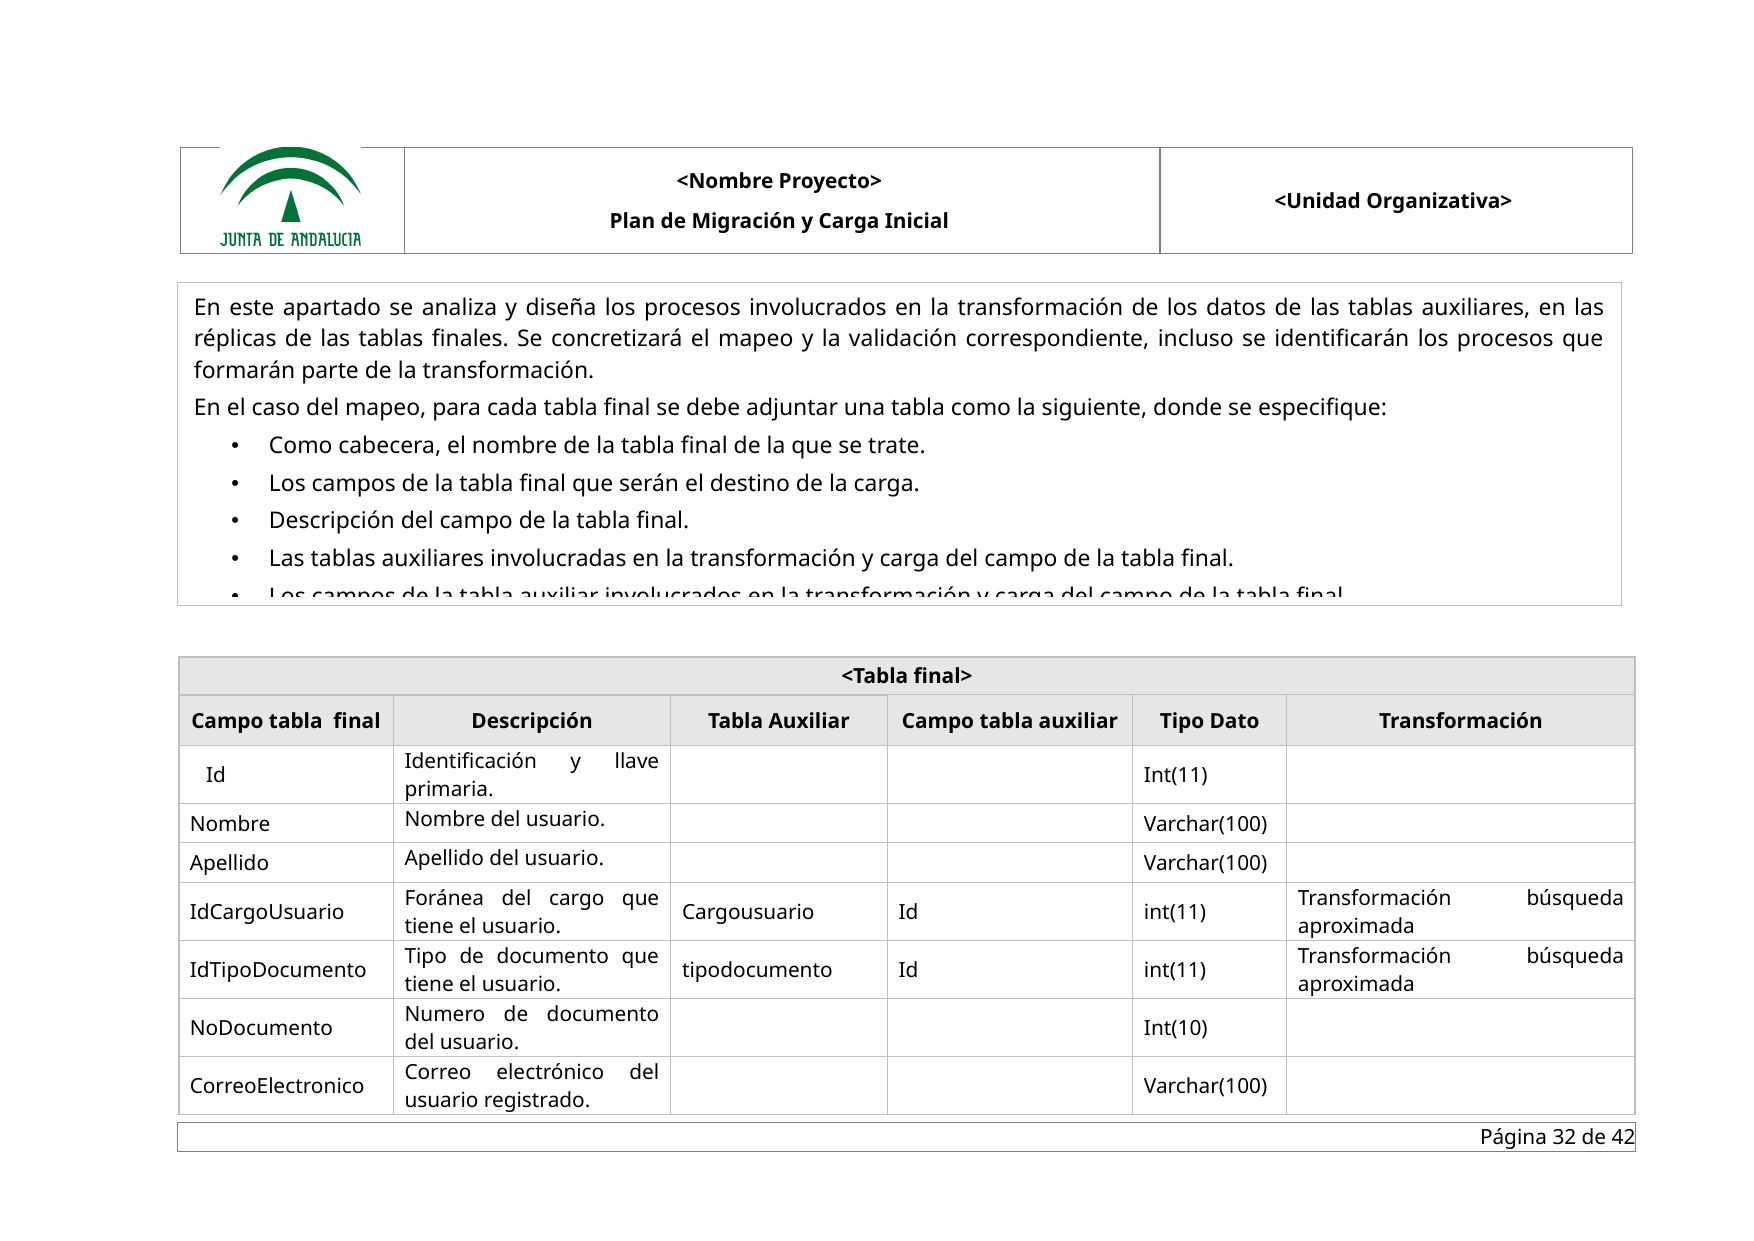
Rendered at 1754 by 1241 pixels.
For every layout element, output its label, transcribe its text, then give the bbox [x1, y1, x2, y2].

table_cell Apellido [180, 843, 393, 882]
table_cell [671, 1057, 887, 1114]
table_cell NoDocumento [180, 999, 393, 1056]
table_cell Id [180, 746, 393, 803]
table_cell Int(11) [1133, 746, 1286, 803]
table_cell [671, 999, 887, 1056]
text En el caso del mapeo, para cada tabla final se debe adjuntar una tabla como la siguiente, donde se especifique: [194, 391, 1606, 422]
table_cell Foránea del cargo que tiene el usuario. [394, 883, 670, 940]
table_cell [1287, 804, 1634, 842]
table_cell Identificación y llave primaria. [394, 746, 670, 803]
table_cell [1287, 999, 1634, 1056]
table_cell Apellido del usuario. [394, 843, 670, 882]
table_cell tipodocumento [671, 941, 887, 998]
table_cell Varchar(100) [1133, 843, 1286, 882]
table_cell Descripción [394, 696, 670, 745]
table_cell Transformación búsqueda aproximada [1287, 883, 1634, 940]
table_cell [671, 746, 887, 803]
list Los campos de la tabla final que serán el destino de la carga. [231, 467, 1606, 498]
table_cell IdTipoDocumento [180, 941, 393, 998]
table_cell IdCargoUsuario [180, 883, 393, 940]
table_cell Tabla Auxiliar [671, 696, 887, 745]
list Como cabecera, el nombre de la tabla final de la que se trate. [231, 429, 1606, 460]
table_cell int(11) [1133, 941, 1286, 998]
table_cell Id [888, 941, 1132, 998]
table_cell Transformación búsqueda aproximada [1287, 941, 1634, 998]
table_cell Varchar(100) [1133, 804, 1286, 842]
table_cell Campo tabla final [180, 696, 393, 745]
table_cell [671, 843, 887, 882]
table_cell [888, 1057, 1132, 1114]
table_cell Cargousuario [671, 883, 887, 940]
table_cell Nombre [180, 804, 393, 842]
table_cell CorreoElectronico [180, 1057, 393, 1114]
table_cell [1287, 746, 1634, 803]
table_cell [888, 804, 1132, 842]
table_cell Tipo de documento que tiene el usuario. [394, 941, 670, 998]
list Las tablas auxiliares involucradas en la transformación y carga del campo de la tabla final. [231, 542, 1606, 573]
table_cell Nombre del usuario. [394, 804, 670, 842]
table_cell Varchar(100) [1133, 1057, 1286, 1114]
table_cell Correo electrónico del usuario registrado. [394, 1057, 670, 1114]
table_cell Id [888, 883, 1132, 940]
table_header <Tabla final> [180, 658, 1634, 694]
table_cell [888, 999, 1132, 1056]
table_cell Tipo Dato [1133, 695, 1286, 745]
list Descripción del campo de la tabla final. [231, 504, 1606, 536]
table_cell [1287, 843, 1634, 882]
table_cell [1287, 1057, 1634, 1114]
table_cell int(11) [1133, 883, 1286, 940]
table_cell [888, 843, 1132, 882]
table_cell [671, 804, 887, 842]
table_cell Transformación [1287, 695, 1634, 745]
text En este apartado se analiza y diseña los procesos involucrados en la transformación de los datos de las tablas auxiliares, en las réplicas de las tablas finales. Se concretizará el mapeo y la validación correspondiente, incluso se identificarán los procesos que formarán parte de la transformación. [194, 291, 1606, 385]
table_cell [888, 746, 1132, 803]
table_cell Numero de documento del usuario. [394, 999, 670, 1056]
table_cell Int(10) [1133, 999, 1286, 1056]
table_cell Campo tabla auxiliar [888, 695, 1132, 745]
list Los campos de la tabla auxiliar involucrados en la transformación y carga del campo de la tabla final. [231, 580, 1606, 597]
